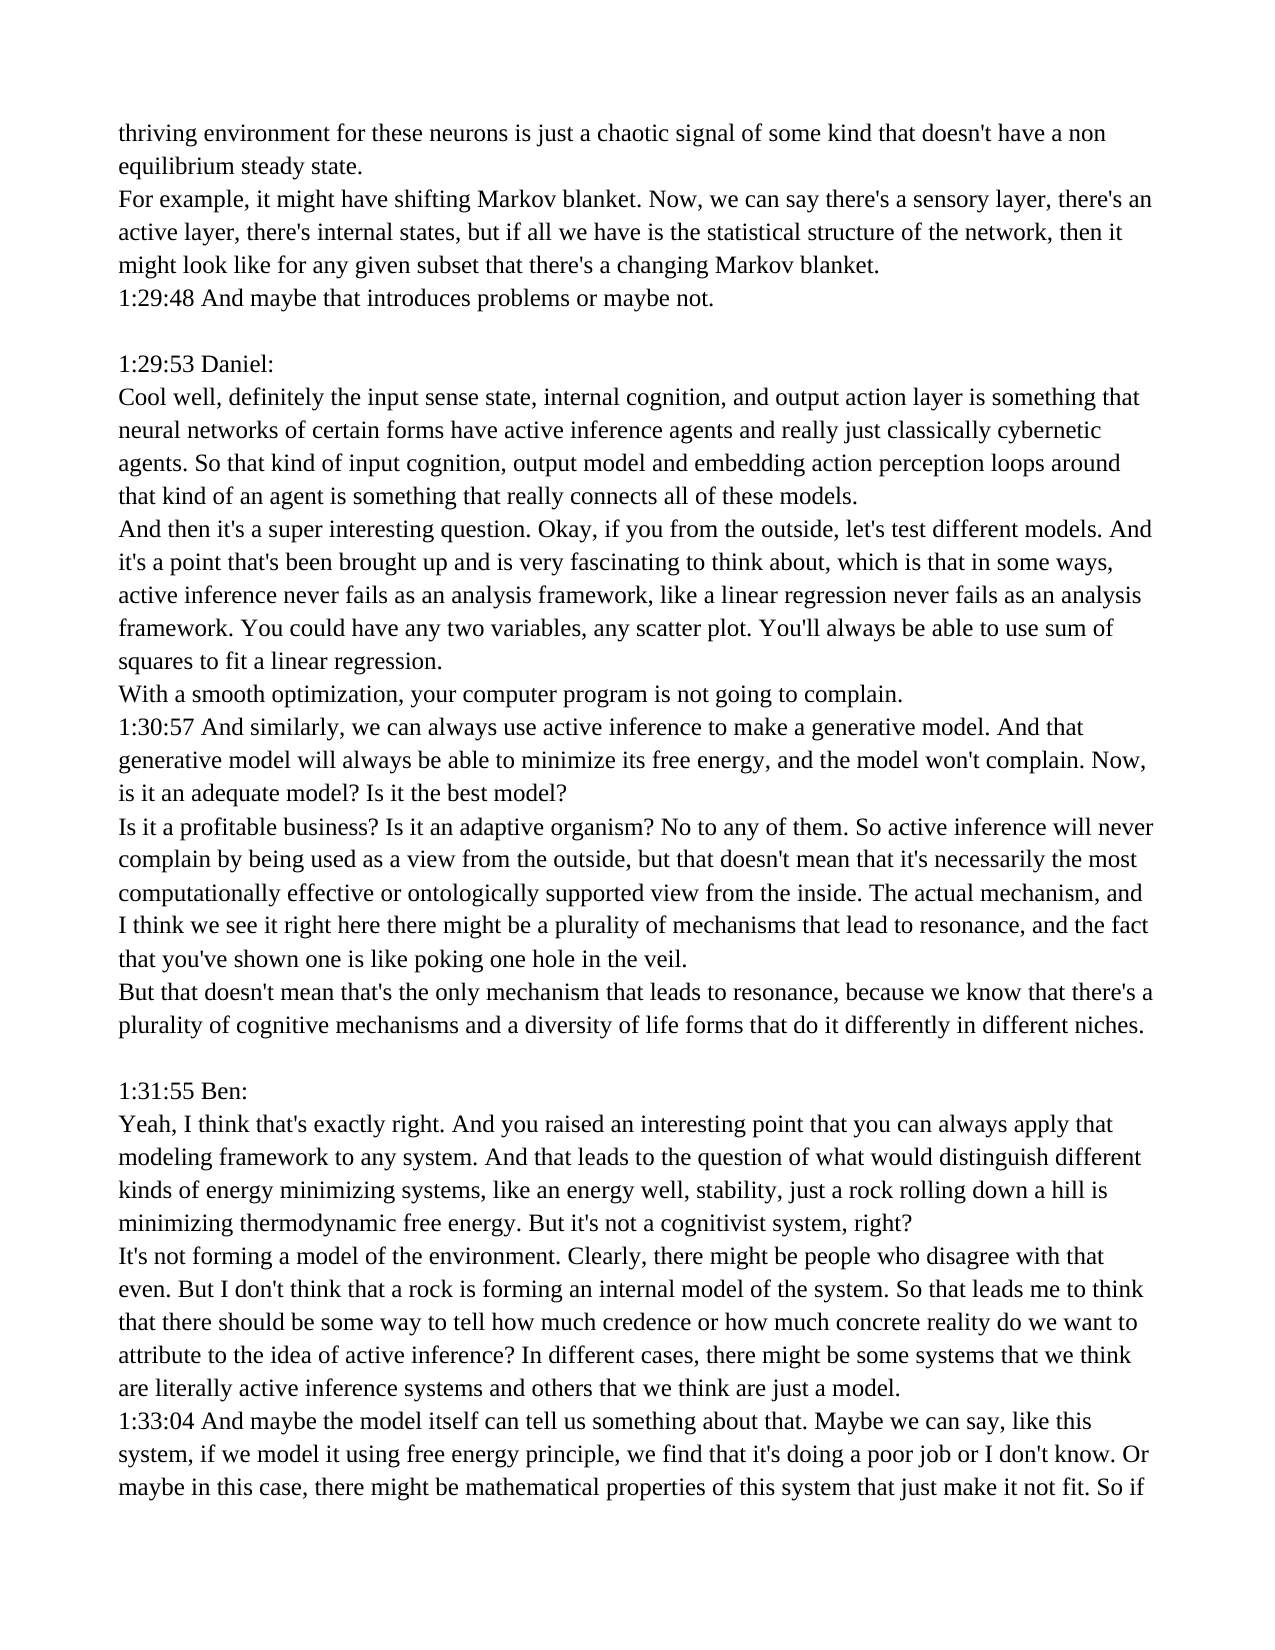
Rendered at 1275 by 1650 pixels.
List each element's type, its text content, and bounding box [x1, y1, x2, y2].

text 1:30:57 And similarly, we can always use active inference to make a generative model. And that generative model will always be able to minimize its free energy, and the model won't complain. Now, is it an adequate model? Is it the best model? [118, 712, 1157, 807]
text With a smooth optimization, your computer program is not going to complain. [118, 679, 1157, 708]
text Is it a profitable business? Is it an adaptive organism? No to any of them. So active inference will never complain by being used as a view from the outside, but that doesn't mean that it's necessarily the most computationally effective or ontologically supported view from the inside. The actual mechanism, and I think we see it right here there might be a plurality of mechanisms that lead to resonance, and the fact that you've shown one is like poking one hole in the veil. [118, 812, 1157, 972]
text Cool well, definitely the input sense state, internal cognition, and output action layer is something that neural networks of certain forms have active inference agents and really just classically cybernetic agents. So that kind of input cognition, output model and embedding action perception loops around that kind of an agent is something that really connects all of these models. [118, 382, 1157, 510]
text 1:29:48 And maybe that introduces problems or maybe not. [118, 283, 1157, 312]
text 1:31:55 Ben: [118, 1076, 1157, 1104]
text 1:29:53 Daniel: [118, 349, 1157, 378]
text 1:33:04 And maybe the model itself can tell us something about that. Maybe we can say, like this system, if we model it using free energy principle, we find that it's doing a poor job or I don't know. Or maybe in this case, there might be mathematical properties of this system that just make it not fit. So if [118, 1406, 1157, 1501]
text For example, it might have shifting Markov blanket. Now, we can say there's a sensory layer, there's an active layer, there's internal states, but if all we have is the statistical structure of the network, then it might look like for any given subset that there's a changing Markov blanket. [118, 184, 1157, 279]
text And then it's a super interesting question. Okay, if you from the outside, let's test different models. And it's a point that's been brought up and is very fascinating to think about, which is that in some ways, active inference never fails as an analysis framework, like a linear regression never fails as an analysis framework. You could have any two variables, any scatter plot. You'll always be able to use sum of squares to fit a linear regression. [118, 514, 1157, 675]
text thriving environment for these neurons is just a chaotic signal of some kind that doesn't have a non equilibrium steady state. [118, 118, 1157, 180]
text It's not forming a model of the environment. Clearly, there might be people who disagree with that even. But I don't think that a rock is forming an internal model of the system. So that leads me to think that there should be some way to tell how much credence or how much concrete reality do we want to attribute to the idea of active inference? In different cases, there might be some systems that we think are literally active inference systems and others that we think are just a model. [118, 1241, 1157, 1402]
text But that doesn't mean that's the only mechanism that leads to resonance, because we know that there's a plurality of cognitive mechanisms and a diversity of life forms that do it differently in different niches. [118, 977, 1157, 1038]
text Yeah, I think that's exactly right. And you raised an interesting point that you can always apply that modeling framework to any system. And that leads to the question of what would distinguish different kinds of energy minimizing systems, like an energy well, stability, just a rock rolling down a hill is minimizing thermodynamic free energy. But it's not a cognitivist system, right? [118, 1109, 1157, 1237]
